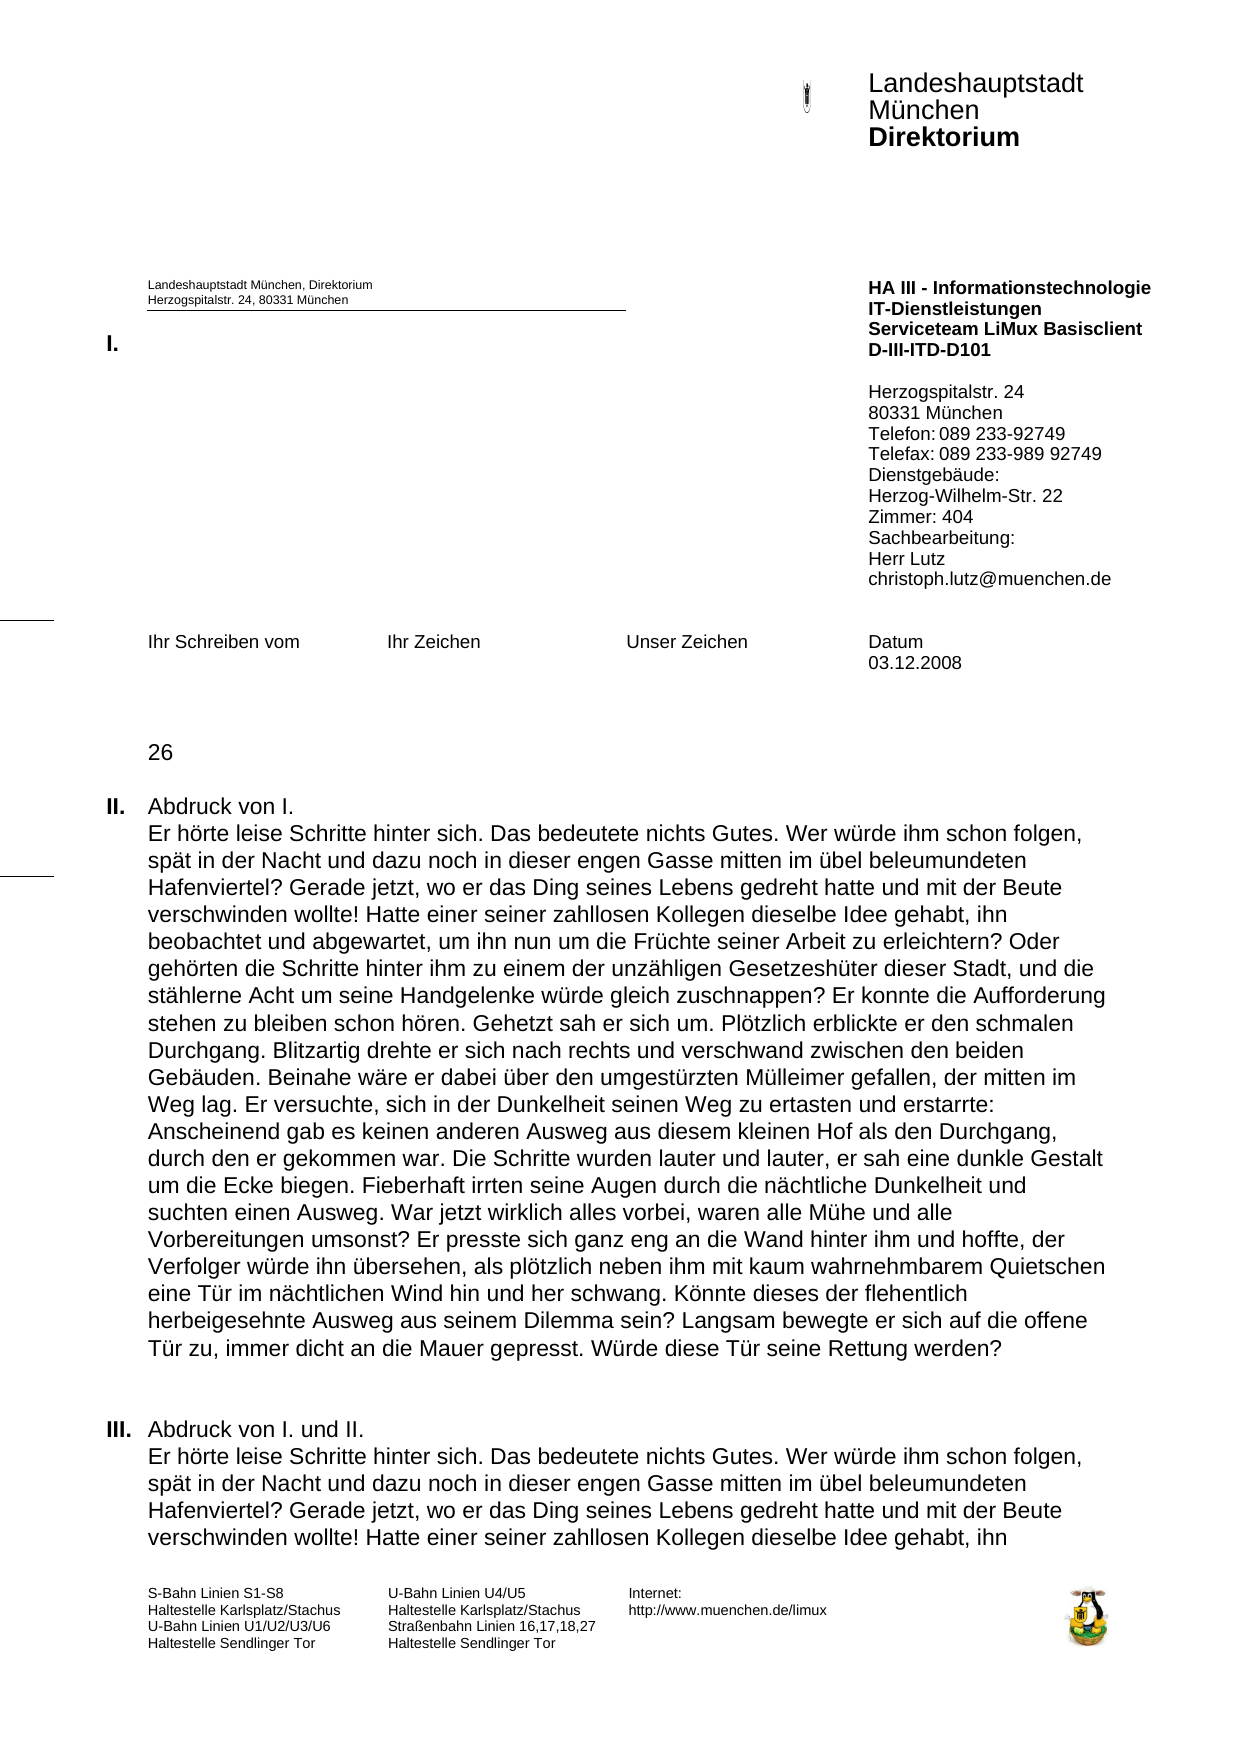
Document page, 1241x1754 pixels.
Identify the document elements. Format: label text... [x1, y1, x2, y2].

picture [803, 80, 811, 113]
text I. [106, 331, 136, 356]
text Direktorium [868, 125, 1199, 152]
text Landeshauptstadt [868, 71, 1199, 98]
table_header [869, 1551, 1110, 1652]
text HA III - Informationstechnologie IT-Dienstleistungen Serviceteam LiMux Basisclient [868, 277, 1199, 340]
table_header U-Bahn Linien U4/U5 Haltestelle Karlsplatz/Stachus Straßenbahn Linien 16,17,18,27 Haltestelle Sendlinger Tor [388, 1551, 628, 1652]
table_header Internet: http://www.muenchen.de/limux [628, 1551, 869, 1652]
text Unser Zeichen [626, 632, 833, 653]
text Herzogspitalstr. 24 80331 München Telefon: 089 233-92749 Telefax: 089 233-989 92749 Dienstgebäude: Herzog-Wilhelm-Str. 22 Zimmer: 404 Sachbearbeitung: Herr Lutz christoph.lutz@muenchen.de [868, 382, 1199, 590]
text Landeshauptstadt München, Direktorium [148, 277, 626, 292]
text Ihr Zeichen [387, 632, 593, 653]
picture [1063, 1585, 1109, 1647]
text Er hörte leise Schritte hinter sich. Das bedeutete nichts Gutes. Wer würde ihm schon folgen, spät in der Nacht und dazu noch in dieser engen Gasse mitten im übel beleumundeten Hafenviertel? Gerade jetzt, wo er das Ding seines Lebens gedreht hatte und mit der Beute verschwinden wollte! Hatte einer seiner zahllosen Kollegen dieselbe Idee gehabt, ihn [148, 1443, 1109, 1551]
text Herzogspitalstr. 24, 80331 München [148, 292, 626, 307]
table_header S-Bahn Linien S1-S8 Haltestelle Karlsplatz/Stachus U-Bahn Linien U1/U2/U3/U6 Haltestelle Sendlinger Tor [148, 1551, 388, 1652]
text 26 [148, 738, 1109, 766]
text III. Abdruck von I. und II. [106, 1416, 1109, 1443]
text 03.12.2008 [868, 653, 1108, 673]
text Datum [868, 632, 1108, 653]
text München [868, 98, 1199, 125]
text D-III-ITD-D101 [868, 340, 1199, 361]
text Er hörte leise Schritte hinter sich. Das bedeutete nichts Gutes. Wer würde ihm schon folgen, spät in der Nacht und dazu noch in dieser engen Gasse mitten im übel beleumundeten Hafenviertel? Gerade jetzt, wo er das Ding seines Lebens gedreht hatte und mit der Beute verschwinden wollte! Hatte einer seiner zahllosen Kollegen dieselbe Idee gehabt, ihn beobachtet und abgewartet, um ihn nun um die Früchte seiner Arbeit zu erleichtern? Oder gehörten die Schritte hinter ihm zu einem der unzähligen Gesetzeshüter dieser Stadt, und die stählerne Acht um seine Handgelenke würde gleich zuschnappen? Er konnte die Aufforderung stehen zu bleiben schon hören. Gehetzt sah er sich um. Plötzlich erblickte er den schmalen Durchgang. Blitzartig drehte er sich nach rechts und verschwand zwischen den beiden Gebäuden. Beinahe wäre er dabei über den umgestürzten Mülleimer gefallen, der mitten im Weg lag. Er versuchte, sich in der Dunkelheit seinen Weg zu ertasten und erstarrte: Anscheinend gab es keinen anderen Ausweg aus diesem kleinen Hof als den Durchgang, durch den er gekommen war. Die Schritte wurden lauter und lauter, er sah eine dunkle Gestalt um die Ecke biegen. Fieberhaft irrten seine Augen durch die nächtliche Dunkelheit und suchten einen Ausweg. War jetzt wirklich alles vorbei, waren alle Mühe und alle Vorbereitungen umsonst? Er presste sich ganz eng an die Wand hinter ihm und hoffte, der Verfolger würde ihn übersehen, als plötzlich neben ihm mit kaum wahrnehmbarem Quietschen eine Tür im nächtlichen Wind hin und her schwang. Könnte dieses der flehentlich herbeigesehnte Ausweg aus seinem Dilemma sein? Langsam bewegte er sich auf die offene Tür zu, immer dicht an die Mauer gepresst. Würde diese Tür seine Rettung werden? [148, 820, 1109, 1361]
text II. Abdruck von I. [106, 793, 1109, 820]
text Ihr Schreiben vom [148, 632, 354, 653]
